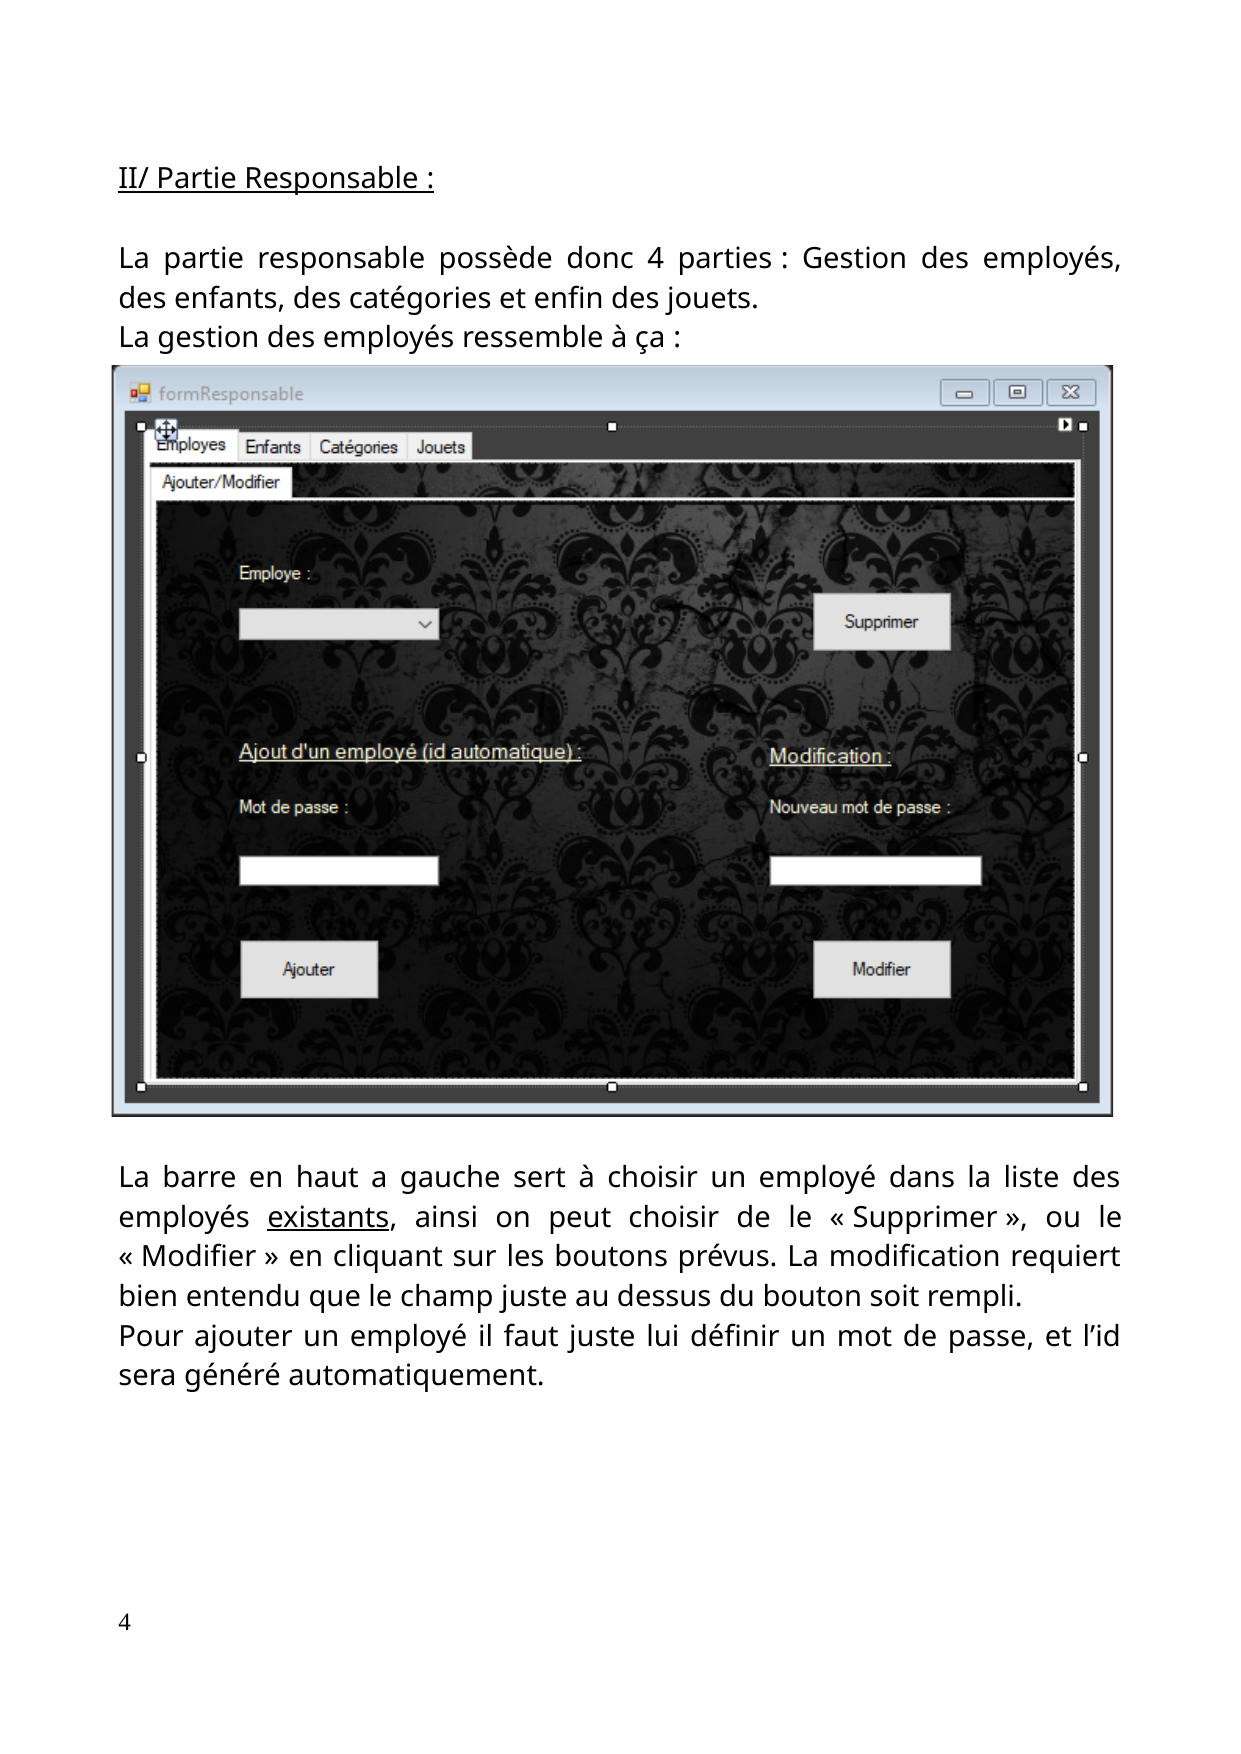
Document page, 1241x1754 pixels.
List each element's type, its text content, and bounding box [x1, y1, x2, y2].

text La partie responsable possède donc 4 parties : Gestion des employés, des enfants, des catégories et enfin des jouets. [118, 237, 1122, 317]
text II/ Partie Responsable : [118, 158, 1122, 197]
picture [111, 365, 1114, 1117]
text La gestion des employés ressemble à ça : [118, 317, 1122, 356]
text Pour ajouter un employé il faut juste lui définir un mot de passe, et l’id sera généré automatiquement. [118, 1315, 1122, 1394]
text La barre en haut a gauche sert à choisir un employé dans la liste des employés existants, ainsi on peut choisir de le « Supprimer », ou le « Modifier » en cliquant sur les boutons prévus. La modification requiert bien entendu que le champ juste au dessus du bouton soit rempli. [118, 1156, 1122, 1315]
